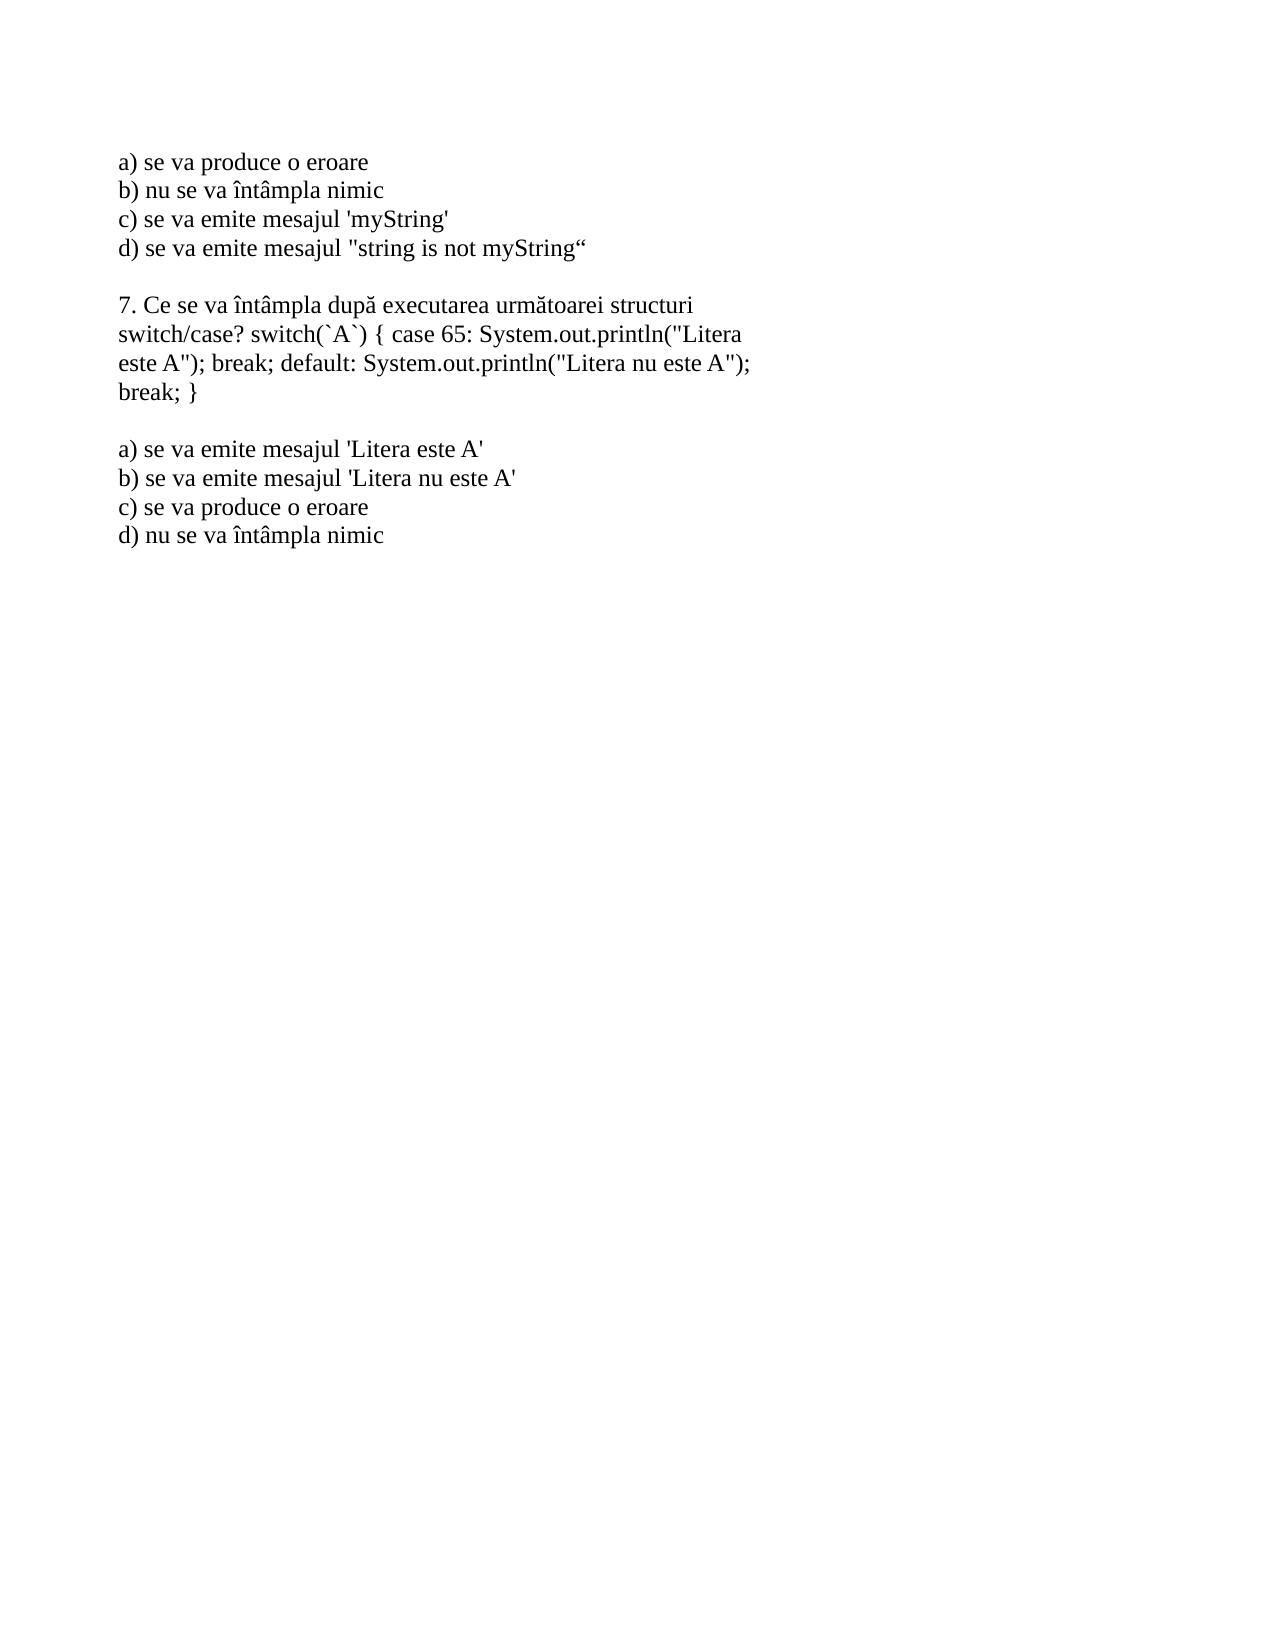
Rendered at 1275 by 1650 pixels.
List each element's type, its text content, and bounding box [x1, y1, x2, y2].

text c) se va emite mesajul 'myString' [118, 204, 1157, 233]
text 7. Ce se va întâmpla după executarea următoarei structuri [118, 291, 1157, 319]
text a) se va produce o eroare [118, 147, 1157, 176]
text c) se va produce o eroare [118, 492, 1157, 521]
text d) nu se va întâmpla nimic [118, 521, 1157, 549]
text este A"); break; default: System.out.println("Litera nu este A"); [118, 348, 1157, 377]
text a) se va emite mesajul 'Litera este A' [118, 434, 1157, 463]
text d) se va emite mesajul "string is not myString“ [118, 233, 1157, 262]
text b) se va emite mesajul 'Litera nu este A' [118, 463, 1157, 492]
text break; } [118, 377, 1157, 406]
text switch/case? switch(`A`) { case 65: System.out.println("Litera [118, 319, 1157, 348]
text b) nu se va întâmpla nimic [118, 176, 1157, 204]
